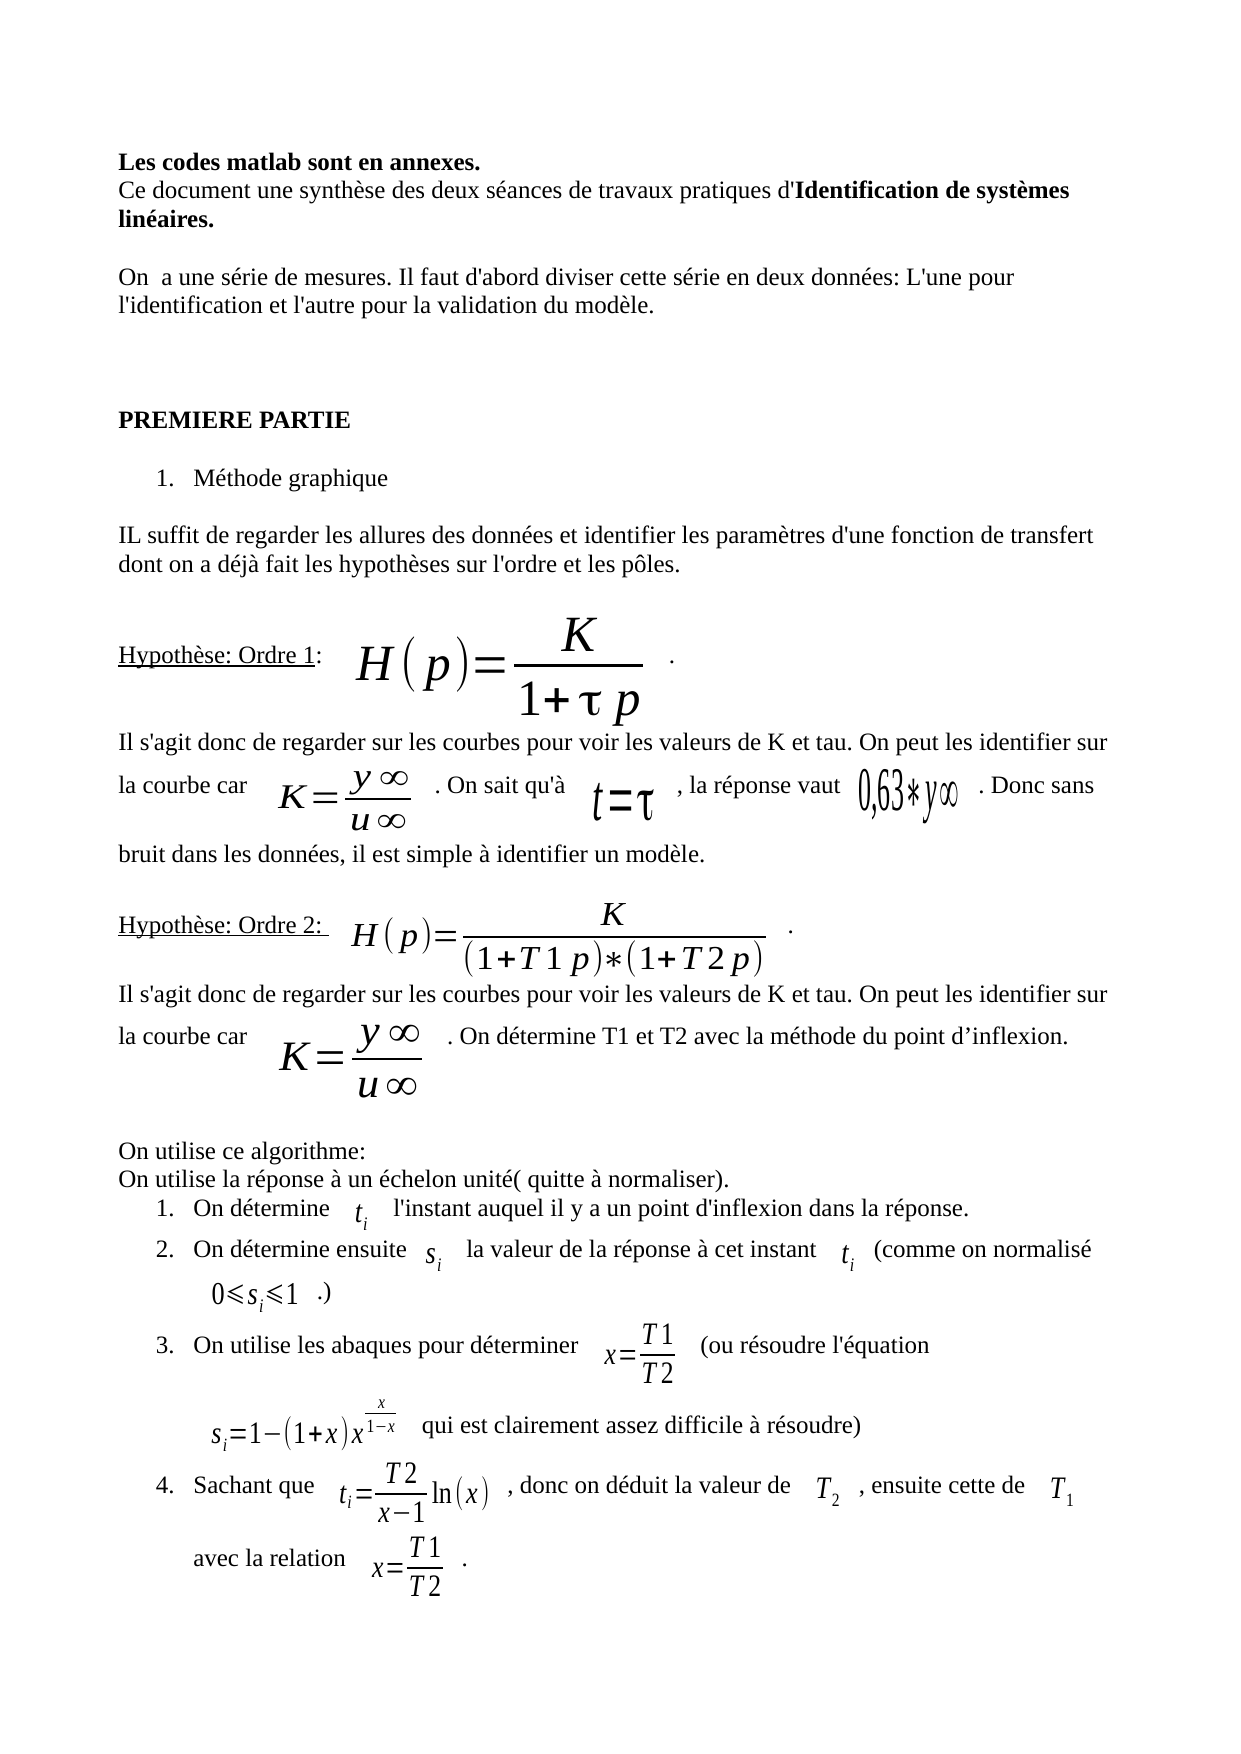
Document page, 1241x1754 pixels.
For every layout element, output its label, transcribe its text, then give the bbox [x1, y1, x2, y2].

list On utilise les abaques pour déterminer (ou résoudre l'équation qui est clairement assez difficile à résoudre) [156, 1317, 1122, 1456]
text IL suffit de regarder les allures des données et identifier les paramètres d'une fonction de transfert dont on a déjà fait les hypothèses sur l'ordre et les pôles. [118, 521, 1122, 578]
text Hypothèse: Ordre 2: . [118, 896, 1122, 979]
text Les codes matlab sont en annexes. [118, 147, 1122, 176]
text Ce document une synthèse des deux séances de travaux pratiques d'Identification de systèmes linéaires. [118, 176, 1122, 233]
text PREMIERE PARTIE [118, 406, 1122, 434]
text Il s'agit donc de regarder sur les courbes pour voir les valeurs de K et tau. On peut les identifier sur la courbe car . On détermine T1 et T2 avec la méthode du point d’inflexion. [118, 979, 1122, 1107]
list On détermine ensuite la valeur de la réponse à cet instant (comme on normalisé .) [156, 1234, 1122, 1317]
text On utilise ce algorithme: [118, 1136, 1122, 1164]
text Il s'agit donc de regarder sur les courbes pour voir les valeurs de K et tau. On peut les identifier sur la courbe car . On sait qu'à , la réponse vaut. Donc sans bruit dans les données, il est simple à identifier un modèle. [118, 727, 1122, 868]
list On détermine l'instant auquel il y a un point d'inflexion dans la réponse. [156, 1193, 1122, 1234]
list Sachant que , donc on déduit la valeur de , ensuite cette de avec la relation . [156, 1456, 1122, 1604]
text On utilise la réponse à un échelon unité( quitte à normaliser). [118, 1164, 1122, 1193]
text Hypothèse: Ordre 1: . [118, 607, 1122, 727]
text On a une série de mesures. Il faut d'abord diviser cette série en deux données: L'une pour l'identification et l'autre pour la validation du modèle. [118, 262, 1122, 319]
list Méthode graphique [156, 463, 1122, 492]
